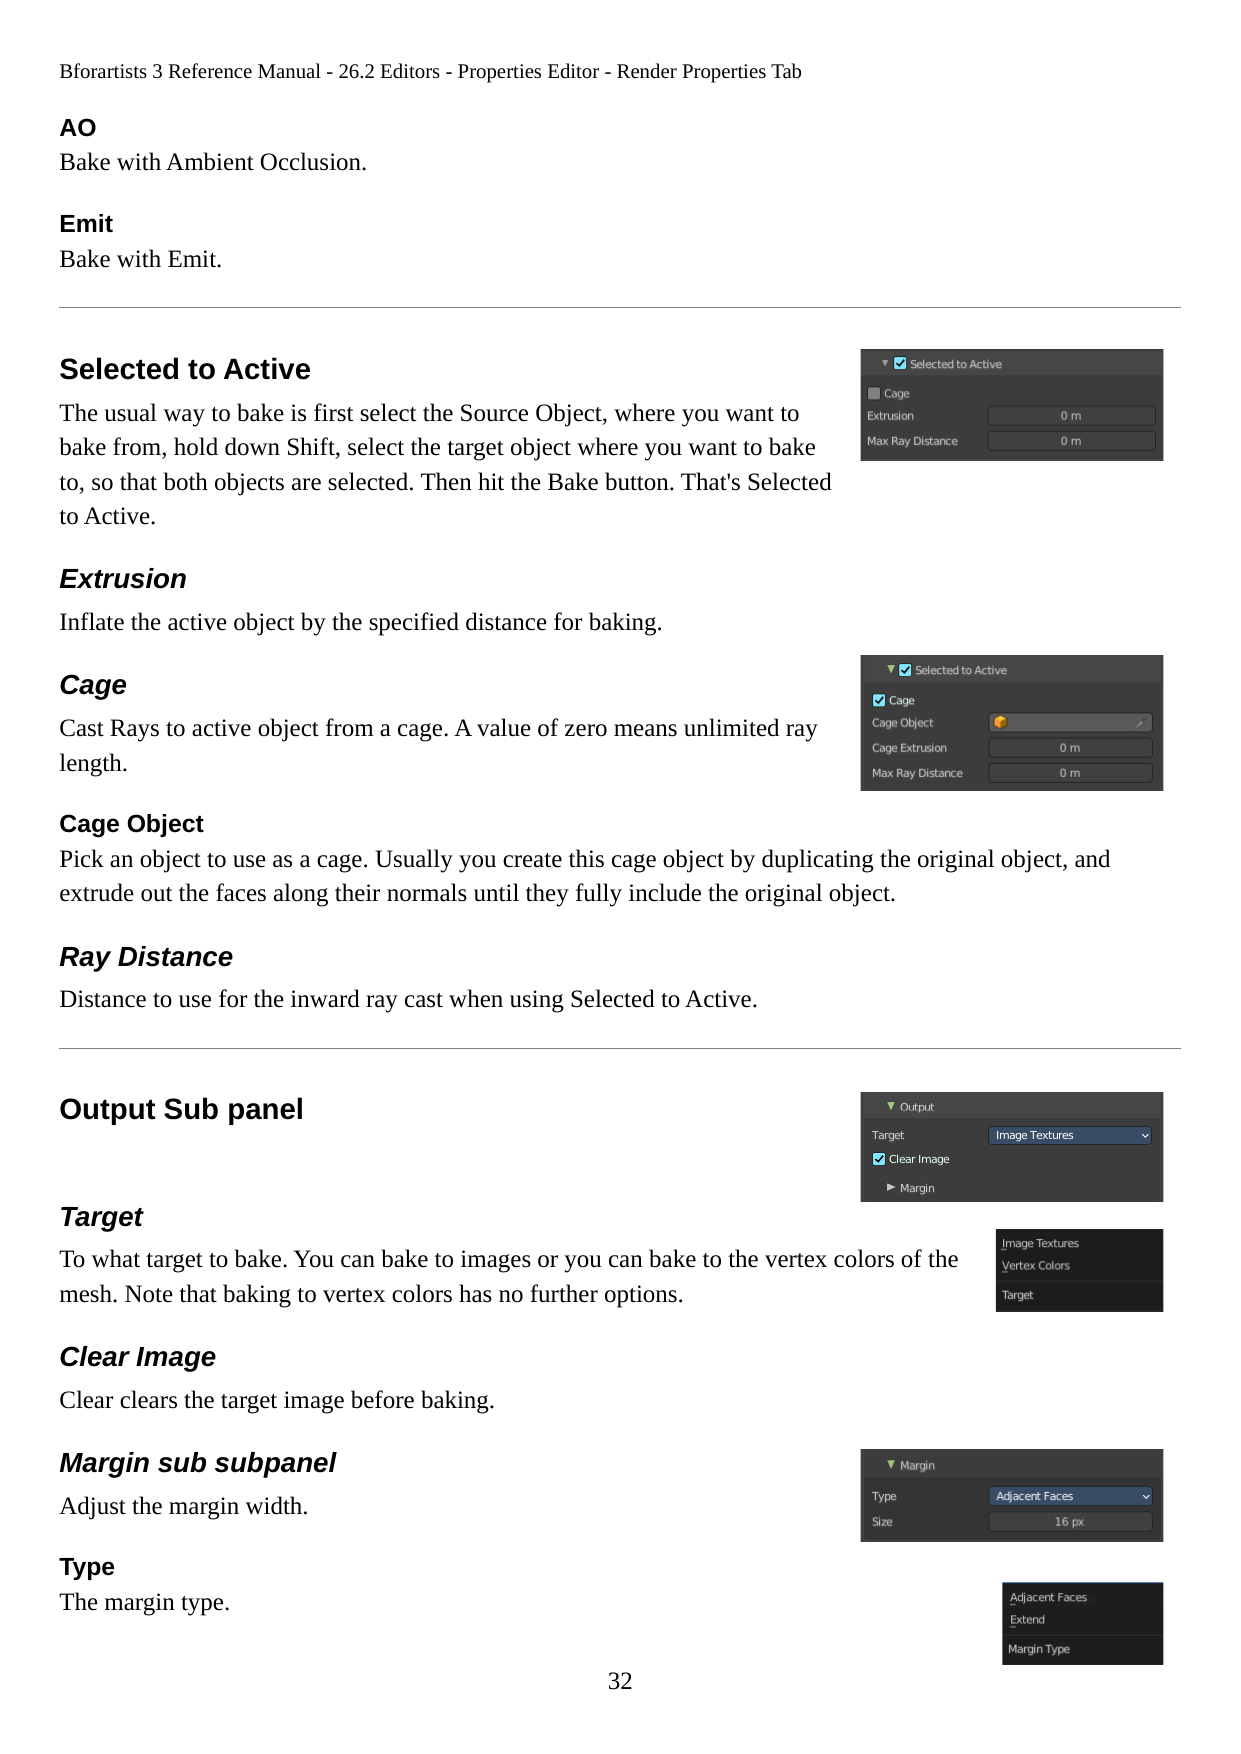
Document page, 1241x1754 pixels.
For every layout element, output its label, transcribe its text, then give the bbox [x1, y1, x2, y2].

subtitle Margin sub subpanel [59, 1446, 1181, 1478]
subtitle [1164, 669, 1181, 701]
subtitle Extrusion [59, 563, 1181, 595]
subtitle Clear Image [59, 1340, 1181, 1372]
text The margin type. [59, 1587, 1002, 1616]
text Bake with Emit. [59, 244, 1181, 272]
subtitle Emit [59, 209, 1181, 237]
picture [860, 349, 1164, 461]
text Inflate the active object by the specified distance for baking. [59, 607, 1181, 636]
subtitle Type [59, 1552, 1181, 1581]
text Distance to use for the inward ray cast when using Selected to Active. [59, 984, 1181, 1013]
picture [1002, 1582, 1164, 1665]
text [1164, 1587, 1181, 1616]
picture [860, 1449, 1164, 1542]
subtitle AO [59, 113, 1181, 141]
subtitle Cage Object [59, 809, 1181, 838]
text The usual way to bake is first select the Source Object, where you want to bake from, hold down Shift, select the target object where you want to bake to, so that both objects are selected. Then hit the Bake button. That's Selected to Active. [59, 398, 1181, 530]
text Pick an object to use as a cage. Usually you create this cage object by duplicating the original object, and extrude out the faces along their normals until they fully include the original object. [59, 844, 1181, 907]
text Cast Rays to active object from a cage. A value of zero means unlimited ray length. [59, 713, 860, 776]
subtitle Cage [59, 669, 860, 701]
picture [995, 1229, 1164, 1312]
subtitle Selected to Active [59, 352, 860, 385]
subtitle Output Sub panel [59, 1092, 860, 1126]
subtitle [1164, 1092, 1181, 1126]
subtitle [1164, 352, 1181, 385]
subtitle Ray Distance [59, 940, 1181, 972]
subtitle Target [59, 1200, 1181, 1232]
text Adjust the margin width. [59, 1491, 860, 1519]
text To what target to bake. You can bake to images or you can bake to the vertex colors of the mesh. Note that baking to vertex colors has no further options. [59, 1244, 995, 1308]
text Clear clears the target image before baking. [59, 1385, 1181, 1413]
text Bake with Ambient Occlusion. [59, 147, 1181, 176]
picture [860, 655, 1164, 791]
picture [860, 1092, 1164, 1202]
